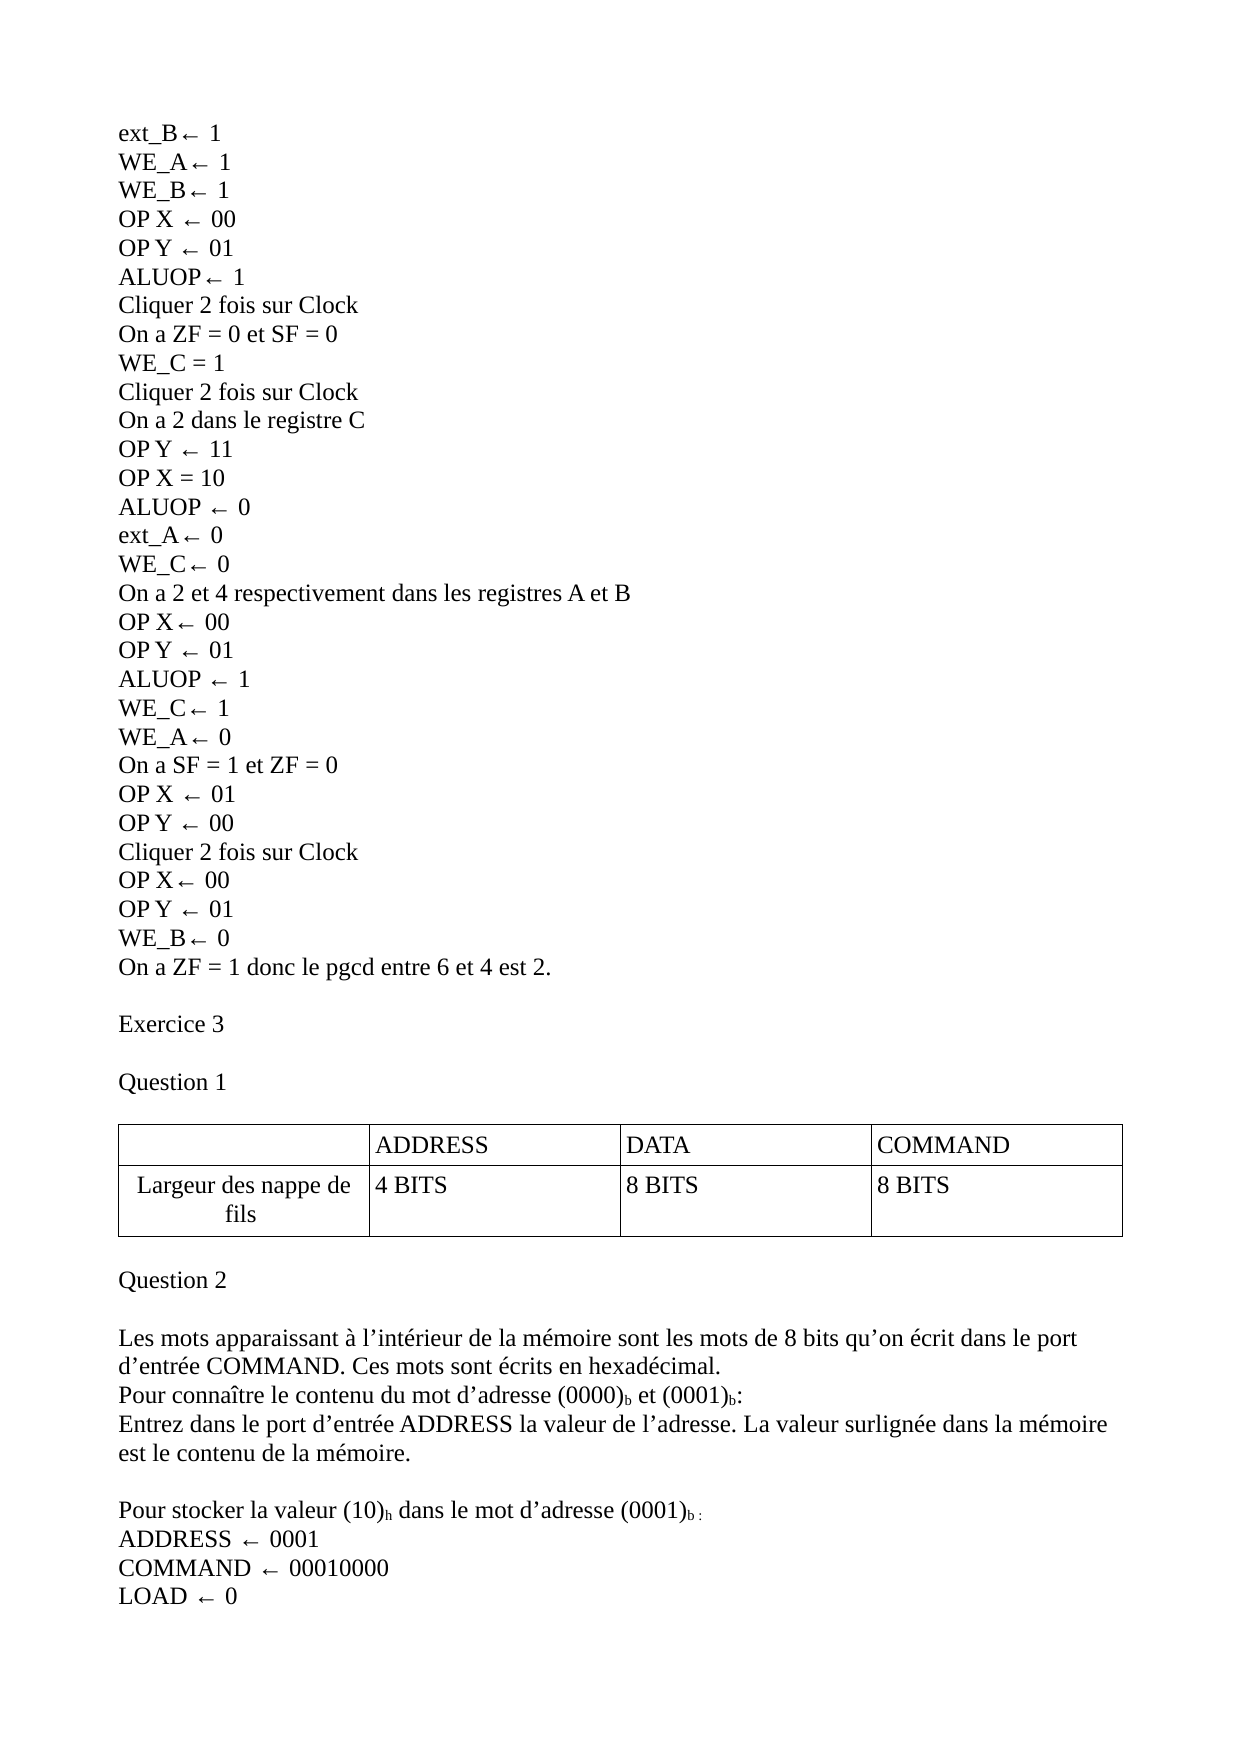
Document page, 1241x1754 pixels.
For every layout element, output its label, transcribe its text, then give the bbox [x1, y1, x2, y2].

text WE_B← 1 [118, 176, 1122, 204]
text Question 1 [118, 1067, 1122, 1096]
text ext_A← 0 [118, 521, 1122, 549]
text OP Y ← 11 [118, 434, 1122, 463]
text Exercice 3 [118, 1009, 1122, 1038]
text Question 2 [118, 1265, 1122, 1294]
text ALUOP← 1 [118, 262, 1122, 291]
text OP X← 00 [118, 866, 1122, 894]
table_cell 8 BITS [872, 1166, 1122, 1236]
text Entrez dans le port d’entrée ADDRESS la valeur de l’adresse. La valeur surlignée dans la mémoire est le contenu de la mémoire. [118, 1409, 1122, 1466]
table_header [119, 1125, 369, 1165]
text ADDRESS ← 0001 [118, 1524, 1122, 1553]
table_cell 4 BITS [370, 1166, 620, 1236]
text OP Y ← 00 [118, 808, 1122, 837]
text On a ZF = 1 donc le pgcd entre 6 et 4 est 2. [118, 952, 1122, 981]
table_cell 8 BITS [621, 1166, 871, 1236]
text WE_C← 1 [118, 693, 1122, 722]
text LOAD ← 0 [118, 1581, 1122, 1610]
table_header DATA [621, 1125, 871, 1165]
text OP X ← 01 [118, 779, 1122, 808]
text WE_B← 0 [118, 923, 1122, 952]
text Pour connaître le contenu du mot d’adresse (0000)b et (0001)b: [118, 1380, 1122, 1409]
table_header ADDRESS [370, 1125, 620, 1165]
text WE_A← 0 [118, 722, 1122, 751]
text Les mots apparaissant à l’intérieur de la mémoire sont les mots de 8 bits qu’on écrit dans le port d’entrée COMMAND. Ces mots sont écrits en hexadécimal. [118, 1323, 1122, 1380]
text WE_A← 1 [118, 147, 1122, 176]
text OP Y ← 01 [118, 894, 1122, 923]
text OP X = 10 [118, 463, 1122, 492]
text OP X← 00 [118, 607, 1122, 636]
table_header COMMAND [872, 1125, 1122, 1165]
text On a 2 et 4 respectivement dans les registres A et B [118, 578, 1122, 607]
text OP X ← 00 [118, 204, 1122, 233]
text On a ZF = 0 et SF = 0 [118, 319, 1122, 348]
text OP Y ← 01 [118, 636, 1122, 664]
text Cliquer 2 fois sur Clock [118, 291, 1122, 319]
text ext_B← 1 [118, 118, 1122, 147]
text ALUOP ← 0 [118, 492, 1122, 521]
text On a 2 dans le registre C [118, 406, 1122, 434]
text Pour stocker la valeur (10)h dans le mot d’adresse (0001)b : [118, 1495, 1122, 1524]
text OP Y ← 01 [118, 233, 1122, 262]
text Cliquer 2 fois sur Clock [118, 837, 1122, 866]
text COMMAND ← 00010000 [118, 1553, 1122, 1581]
text On a SF = 1 et ZF = 0 [118, 751, 1122, 779]
text WE_C← 0 [118, 549, 1122, 578]
text ALUOP ← 1 [118, 664, 1122, 693]
text WE_C = 1 [118, 348, 1122, 377]
table_cell Largeur des nappe de fils [119, 1166, 369, 1236]
text Cliquer 2 fois sur Clock [118, 377, 1122, 406]
